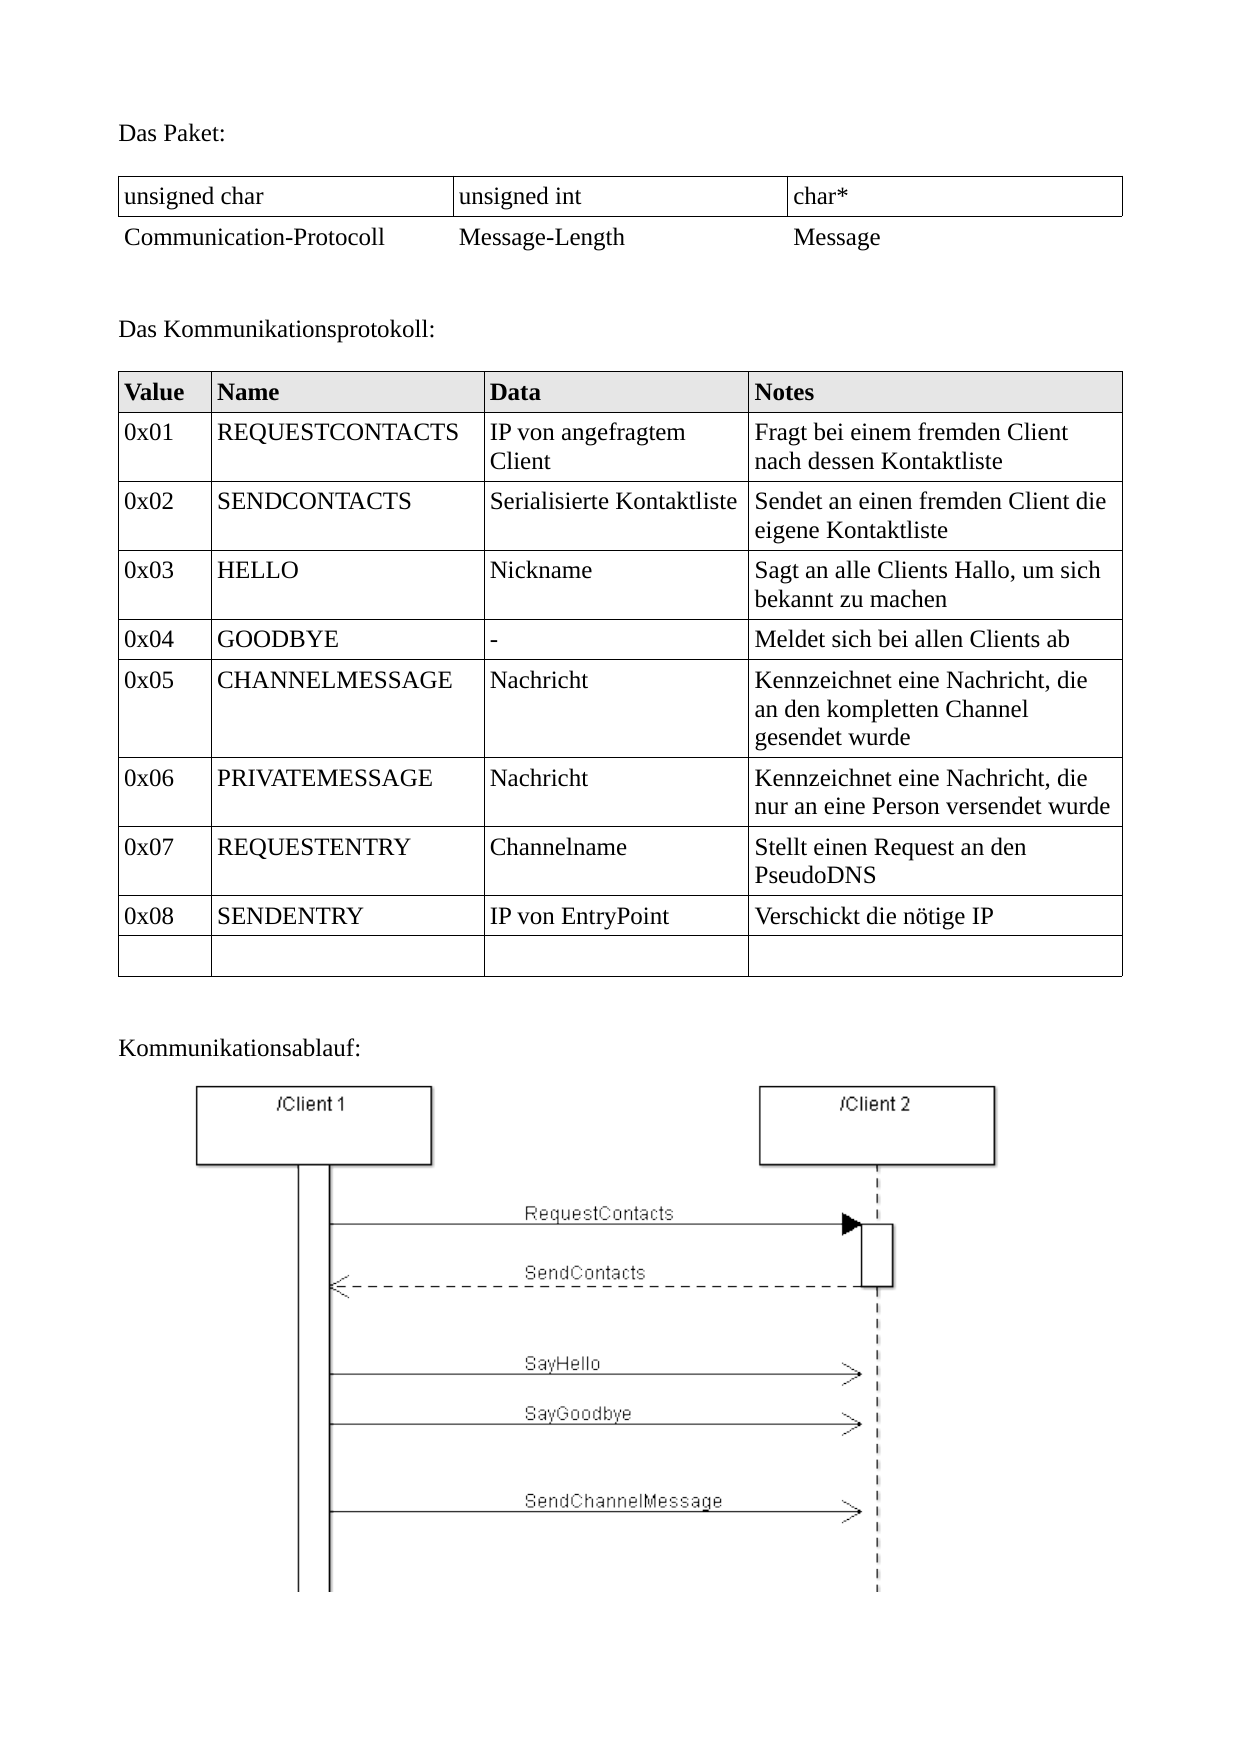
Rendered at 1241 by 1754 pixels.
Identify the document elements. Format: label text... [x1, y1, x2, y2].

table_cell [485, 936, 748, 976]
table_cell 0x08 [119, 896, 211, 935]
table_header Name [212, 372, 484, 412]
table_cell IP von EntryPoint [485, 896, 748, 935]
table_cell Verschickt die nötige IP [749, 896, 1122, 935]
table_cell GOODBYE [212, 620, 484, 659]
table_cell Serialisierte Kontaktliste [485, 482, 748, 550]
text Kommunikationsablauf: [118, 1033, 1122, 1062]
picture [121, 1062, 1119, 1282]
text Das Paket: [118, 118, 1122, 147]
table_cell PRIVATEMESSAGE [212, 758, 484, 826]
table_cell 0x01 [119, 413, 211, 481]
table_header Value [119, 372, 211, 412]
table_header Data [485, 372, 748, 412]
table_cell Nickname [485, 551, 748, 619]
table_cell CHANNELMESSAGE [212, 660, 484, 757]
table_cell REQUESTCONTACTS [212, 413, 484, 481]
table_cell 0x06 [119, 758, 211, 826]
table_cell Sendet an einen fremden Client die eigene Kontaktliste [749, 482, 1122, 550]
table_cell SENDCONTACTS [212, 482, 484, 550]
table_cell Channelname [485, 827, 748, 895]
table_cell Kennzeichnet eine Nachricht, die nur an eine Person versendet wurde [749, 758, 1122, 826]
table_cell 0x02 [119, 482, 211, 550]
table_cell Nachricht [485, 758, 748, 826]
table_cell SENDENTRY [212, 896, 484, 935]
table_cell REQUESTENTRY [212, 827, 484, 895]
table_cell Kennzeichnet eine Nachricht, die an den kompletten Channel gesendet wurde [749, 660, 1122, 757]
table_cell Communication-Protocoll [118, 217, 453, 256]
table_header Notes [749, 372, 1122, 412]
table_cell Meldet sich bei allen Clients ab [749, 620, 1122, 659]
table_header char* [788, 177, 1122, 216]
table_cell 0x04 [119, 620, 211, 659]
table_cell Sagt an alle Clients Hallo, um sich bekannt zu machen [749, 551, 1122, 619]
table_header unsigned char [119, 177, 453, 216]
table_cell Fragt bei einem fremden Client nach dessen Kontaktliste [749, 413, 1122, 481]
table_cell [212, 936, 484, 976]
table_cell 0x07 [119, 827, 211, 895]
table_cell Stellt einen Request an den PseudoDNS [749, 827, 1122, 895]
table_header unsigned int [454, 177, 787, 216]
table_cell 0x05 [119, 660, 211, 757]
table_cell HELLO [212, 551, 484, 619]
table_cell IP von angefragtem Client [485, 413, 748, 481]
table_cell 0x03 [119, 551, 211, 619]
table_cell Message-Length [453, 217, 787, 256]
text Das Kommunikationsprotokoll: [118, 314, 1122, 342]
table_cell [119, 936, 211, 976]
table_cell Message [787, 217, 1122, 256]
table_cell - [485, 620, 748, 659]
table_cell Nachricht [485, 660, 748, 757]
table_cell [749, 936, 1122, 976]
